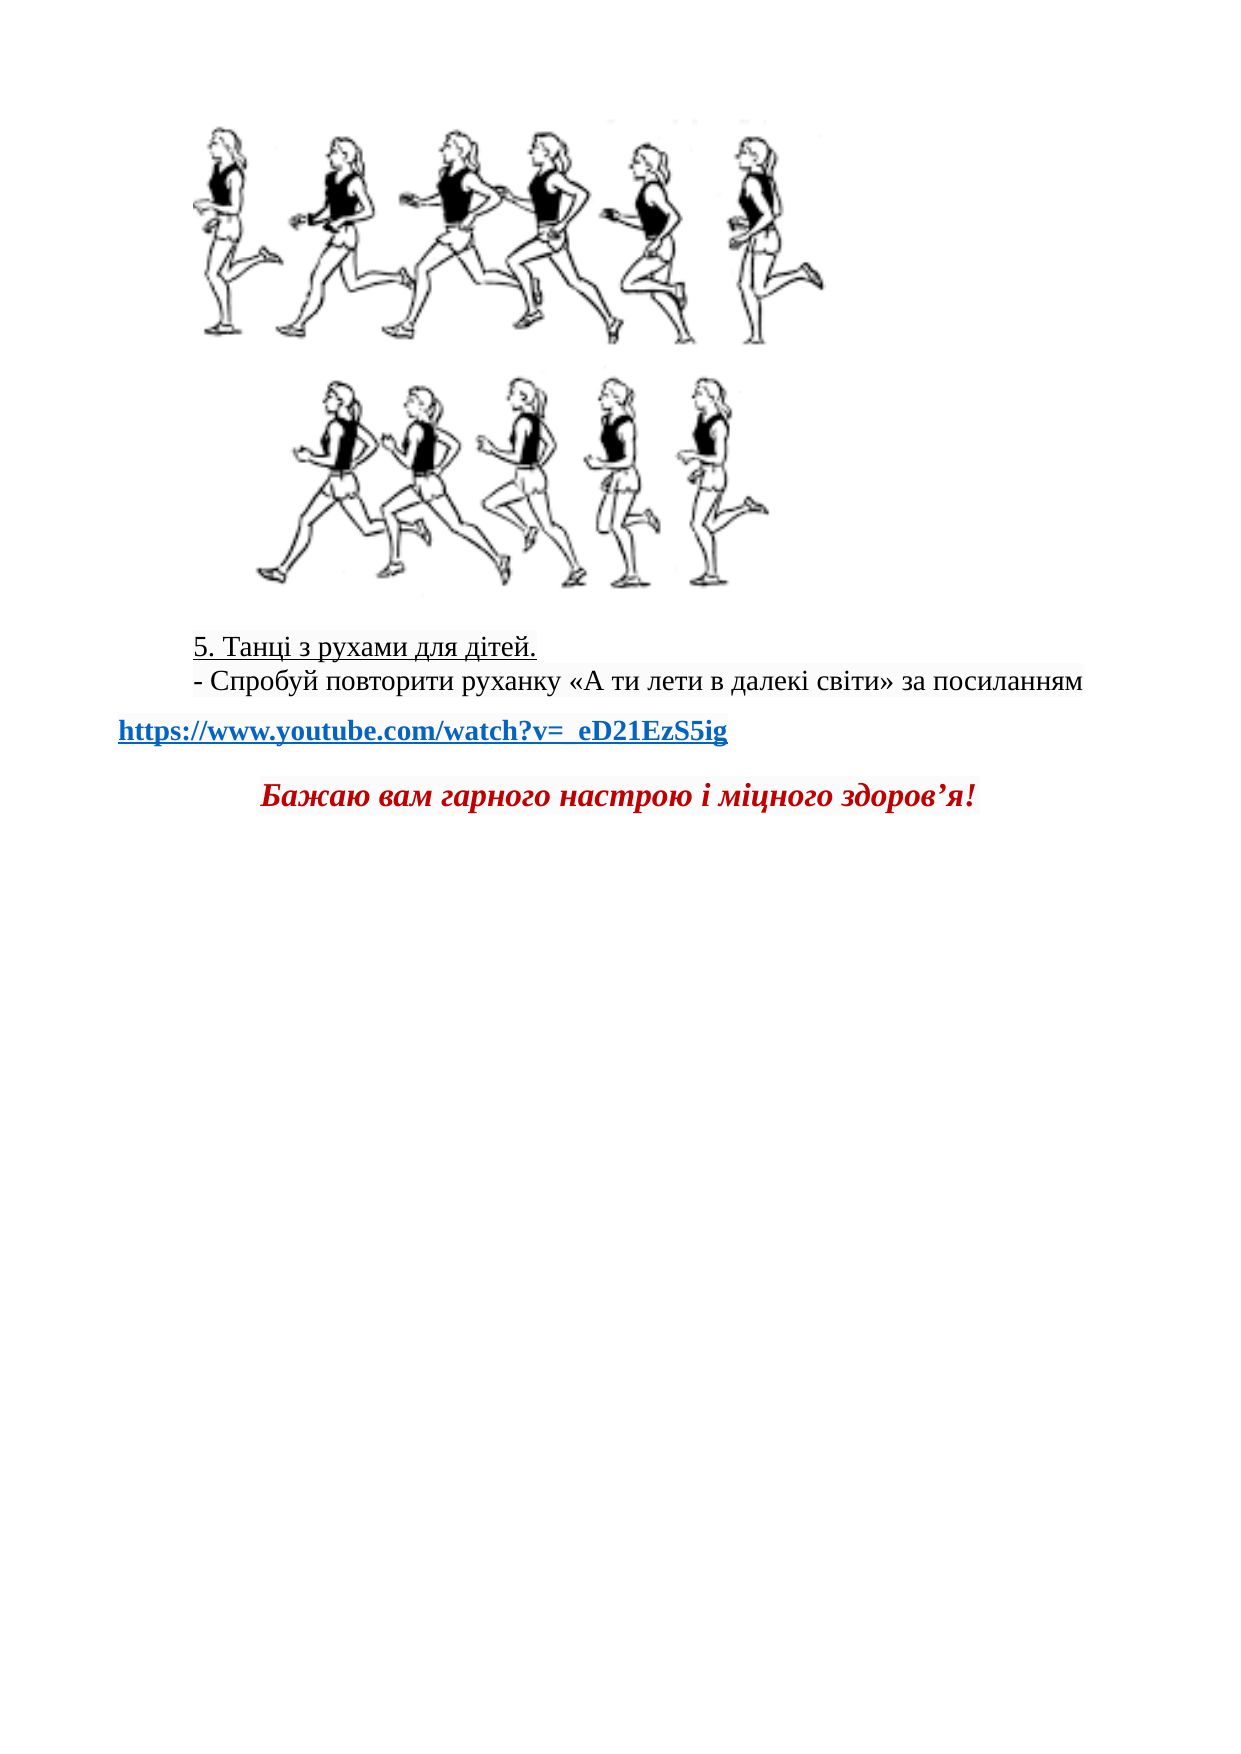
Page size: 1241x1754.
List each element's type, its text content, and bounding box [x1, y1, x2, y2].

list - Спробуй повторити руханку «А ти лети в далекі світи» за посиланням [193, 663, 1122, 697]
list 5. Танці з рухами для дітей. [193, 629, 1122, 663]
picture [193, 118, 826, 601]
text https://www.youtube.com/watch?v=_eD21EzS5ig [118, 713, 1122, 747]
text Бажаю вам гарного настрою і міцного здоров’я! [118, 776, 1122, 814]
